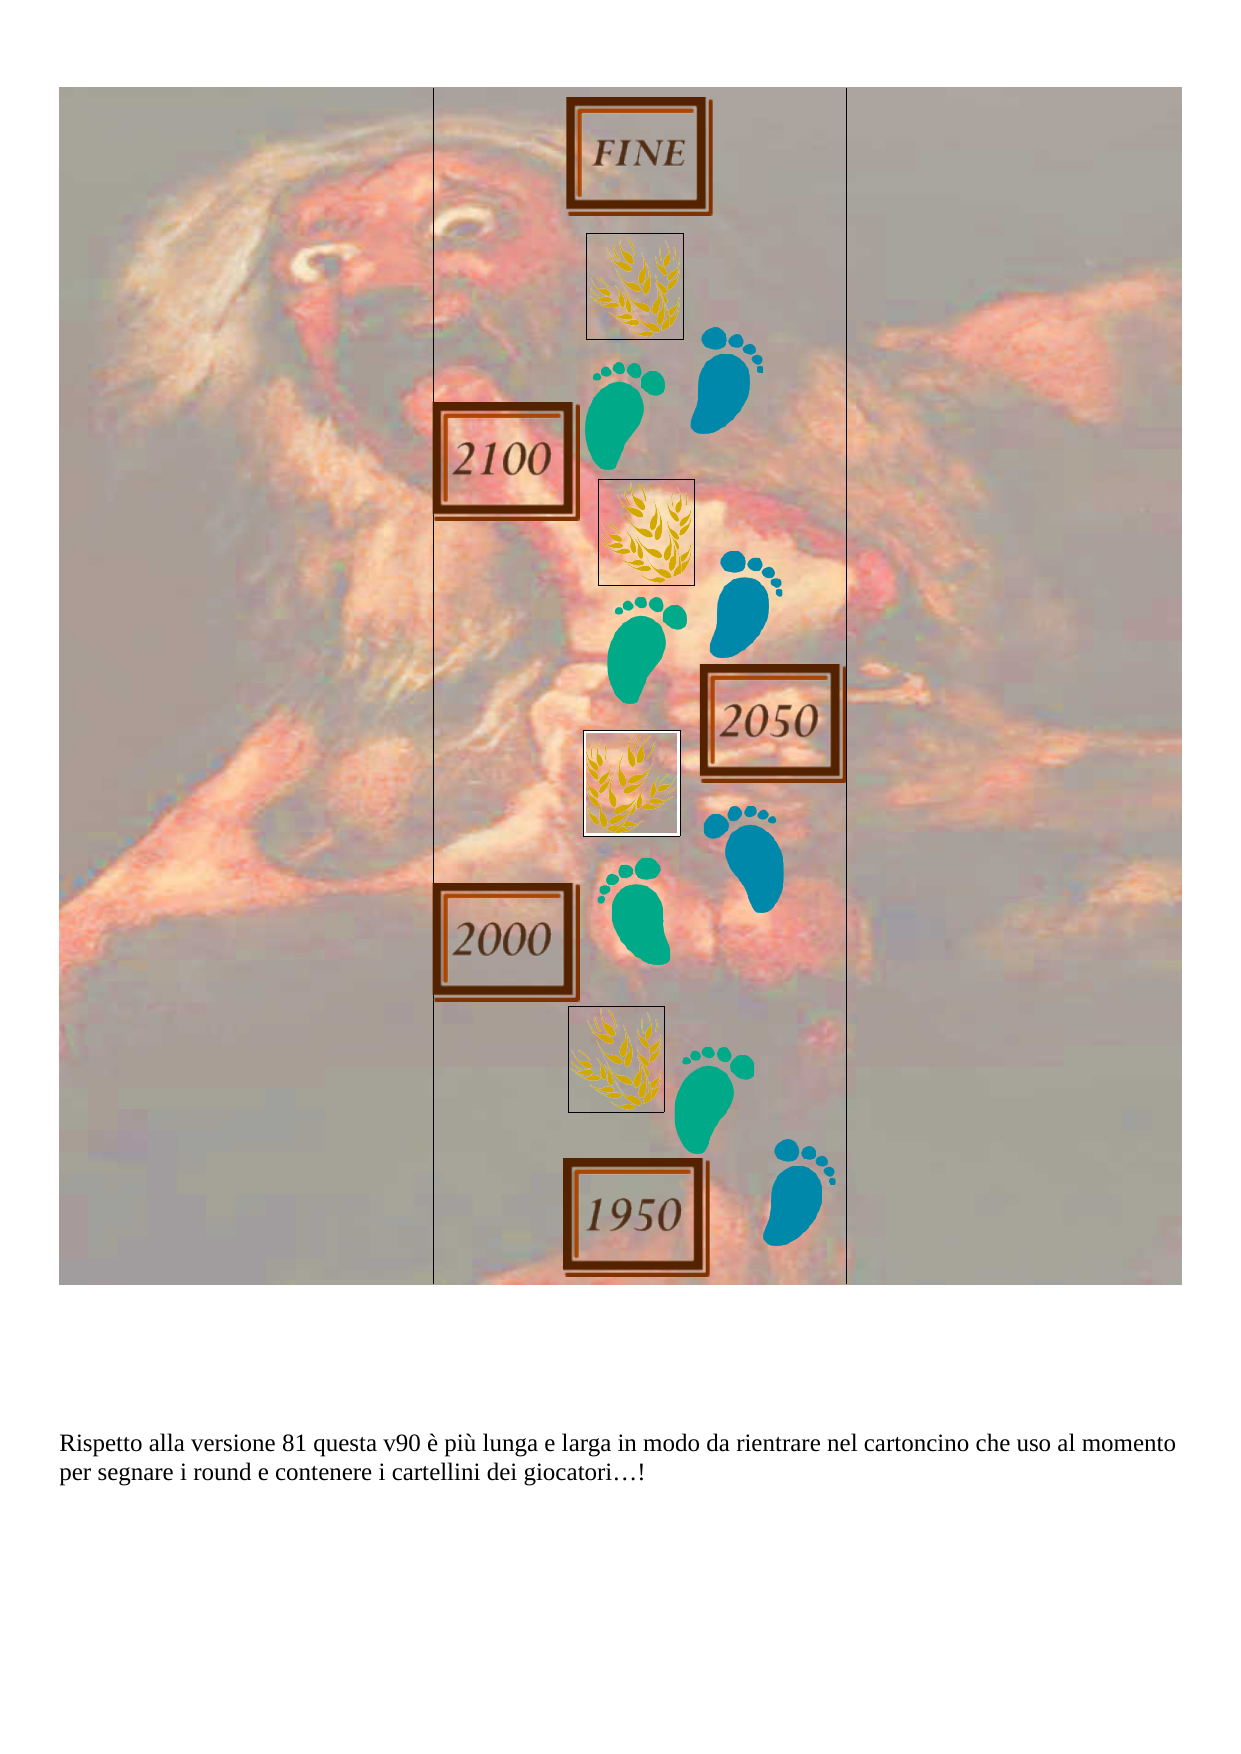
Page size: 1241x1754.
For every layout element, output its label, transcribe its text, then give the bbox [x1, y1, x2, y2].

table_cell [847, 578, 1181, 854]
table_cell [684, 259, 846, 287]
picture [600, 482, 692, 583]
text Rispetto alla versione 81 questa v90 è più lunga e larga in modo da rientrare nel cartoncino che uso al momento per segnare i round e contenere i cartellini dei giocatori…! [59, 1428, 1181, 1485]
table_header [59, 88, 433, 549]
picture [703, 806, 784, 913]
picture [586, 732, 678, 833]
table_cell [434, 549, 598, 578]
picture [699, 664, 847, 783]
table_cell [434, 578, 846, 854]
picture [709, 551, 783, 658]
picture [674, 1047, 755, 1154]
table_cell [434, 854, 703, 883]
picture [589, 236, 680, 337]
picture [607, 597, 687, 704]
table_cell [59, 549, 433, 578]
table_header [434, 88, 846, 259]
picture [597, 858, 671, 965]
picture [703, 806, 730, 822]
table_cell [434, 883, 846, 1284]
table_cell [59, 578, 433, 854]
table_cell [434, 288, 846, 549]
picture [768, 889, 784, 913]
picture [690, 327, 764, 434]
picture [59, 87, 1182, 1285]
picture [432, 883, 580, 1002]
picture [763, 1139, 836, 1246]
picture [570, 1008, 662, 1110]
picture [585, 362, 665, 470]
table_cell [59, 883, 433, 1284]
table_cell [847, 549, 1181, 578]
table_cell [434, 259, 586, 287]
picture [563, 1158, 710, 1277]
table_cell [695, 549, 846, 578]
table_cell [847, 854, 1181, 883]
table_header [587, 234, 683, 339]
picture [432, 402, 580, 521]
table_cell [59, 854, 433, 883]
table_cell [784, 854, 846, 883]
table_cell [847, 883, 1181, 1284]
table_header [847, 88, 1181, 549]
picture [566, 97, 713, 216]
